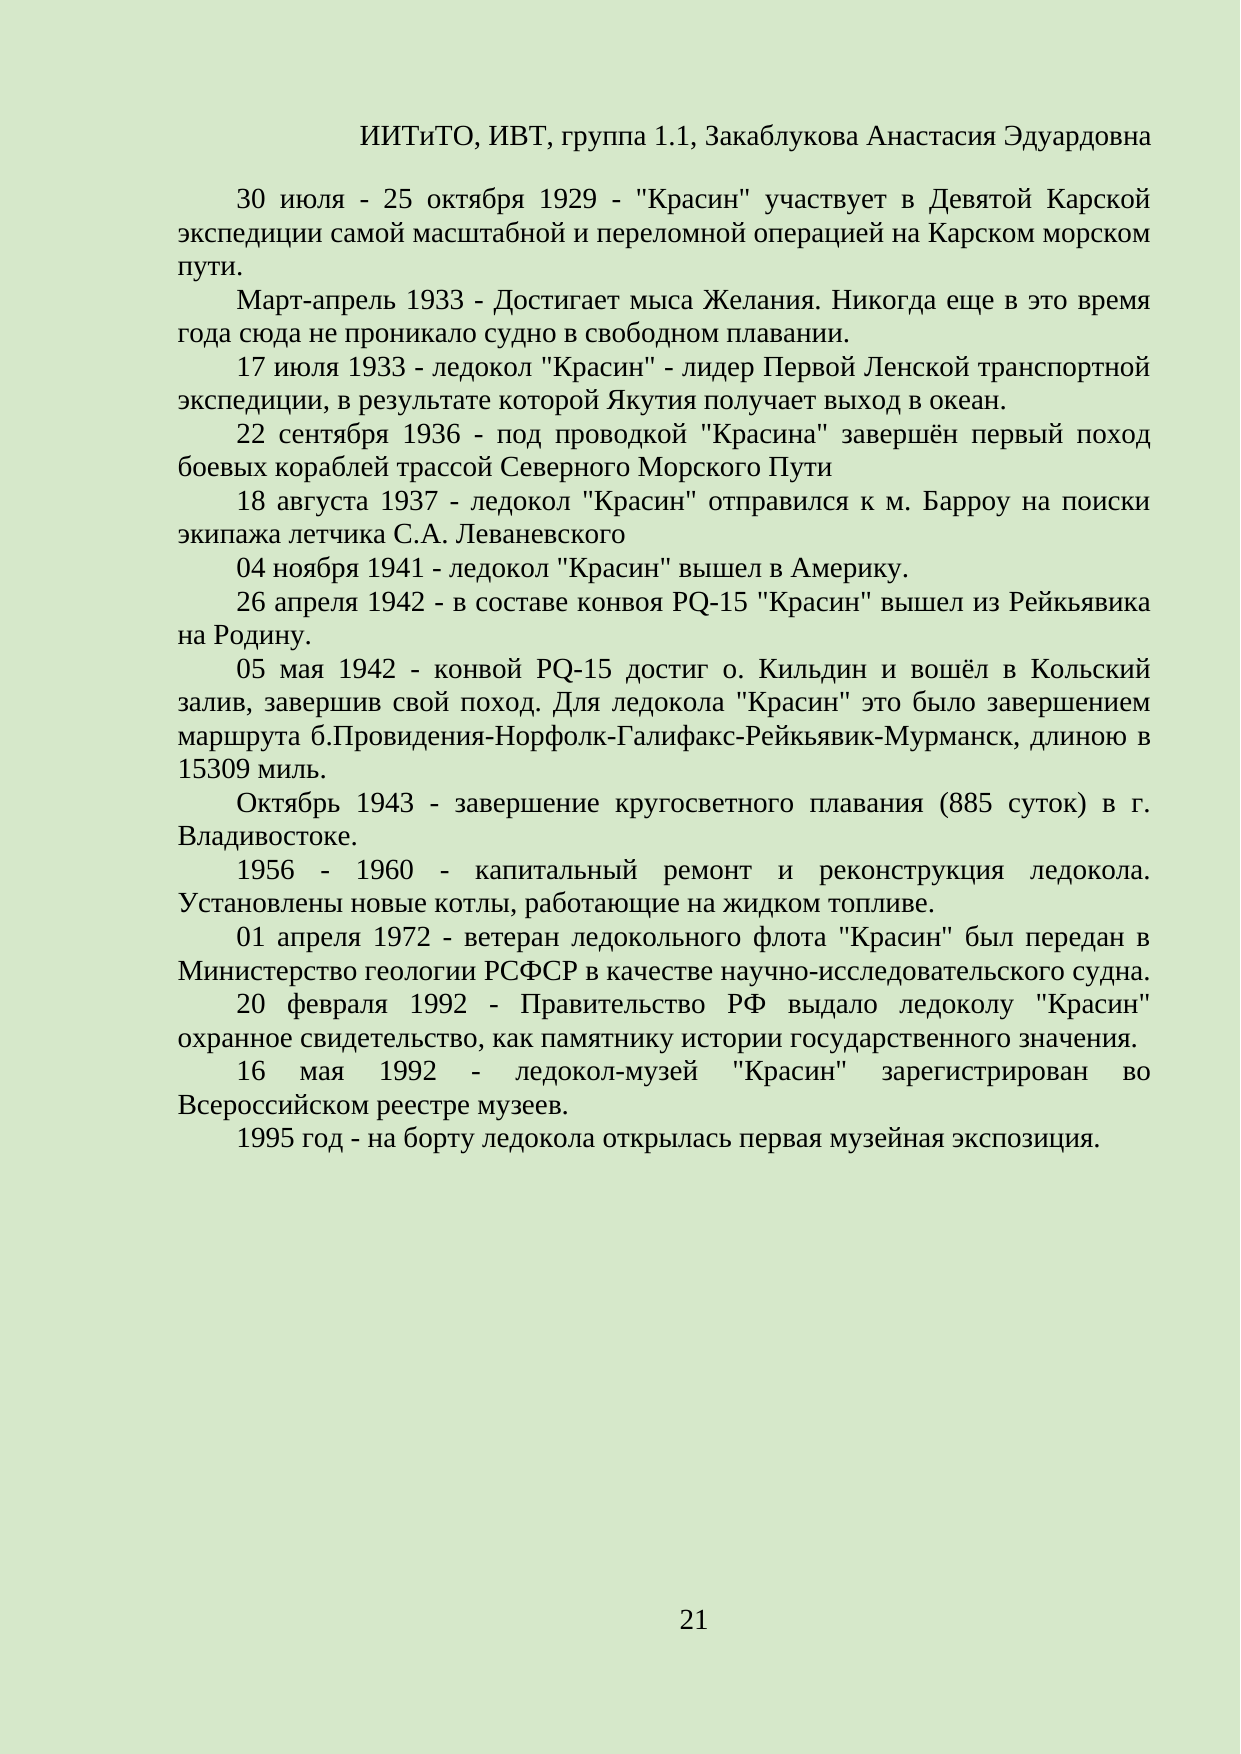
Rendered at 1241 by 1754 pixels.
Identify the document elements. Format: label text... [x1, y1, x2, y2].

text 17 июля 1933 - ледокол "Красин" - лидер Первой Ленской транспортной экспедиции, в результате которой Якутия получает выход в океан. [177, 349, 1152, 416]
text 26 апреля 1942 - в составе конвоя PQ-15 "Красин" вышел из Рейкьявика на Родину. [177, 584, 1152, 651]
text 22 сентября 1936 - под проводкой "Красина" завершён первый поход боевых кораблей трассой Северного Морского Пути [177, 416, 1152, 483]
text 1995 год - на борту ледокола открылась первая музейная экспозиция. [177, 1120, 1152, 1154]
text 30 июля - 25 октября 1929 - "Красин" участвует в Девятой Карской экспедиции самой масштабной и переломной операцией на Карском морском пути. [177, 181, 1152, 282]
text 20 февраля 1992 - Правительство РФ выдало ледоколу "Красин" охранное свидетельство, как памятнику истории государственного значения. [177, 986, 1152, 1053]
text 18 августа 1937 - ледокол "Красин" отправился к м. Барроу на поиски экипажа летчика С.А. Леваневского [177, 483, 1152, 550]
text Октябрь 1943 - завершение кругосветного плавания (885 суток) в г. Владивостоке. [177, 785, 1152, 852]
text 05 мая 1942 - конвой PQ-15 достиг о. Кильдин и вошёл в Кольский залив, завершив свой поход. Для ледокола "Красин" это было завершением маршрута б.Провидения-Норфолк-Галифакс-Рейкьявик-Мурманск, длиною в 15309 миль. [177, 651, 1152, 785]
text 1956 - 1960 - капитальный ремонт и реконструкция ледокола. Установлены новые котлы, работающие на жидком топливе. [177, 852, 1152, 919]
text 16 мая 1992 - ледокол-музей "Красин" зарегистрирован во Всероссийском реестре музеев. [177, 1053, 1152, 1120]
text 04 ноября 1941 - ледокол "Красин" вышел в Америку. [177, 550, 1152, 584]
text 01 апреля 1972 - ветеран ледокольного флота "Красин" был передан в Министерство геологии РСФСР в качестве научно-исследовательского судна. [177, 919, 1152, 986]
text Март-апрель 1933 - Достигает мыса Желания. Никогда еще в это время года сюда не проникало судно в свободном плавании. [177, 282, 1152, 349]
